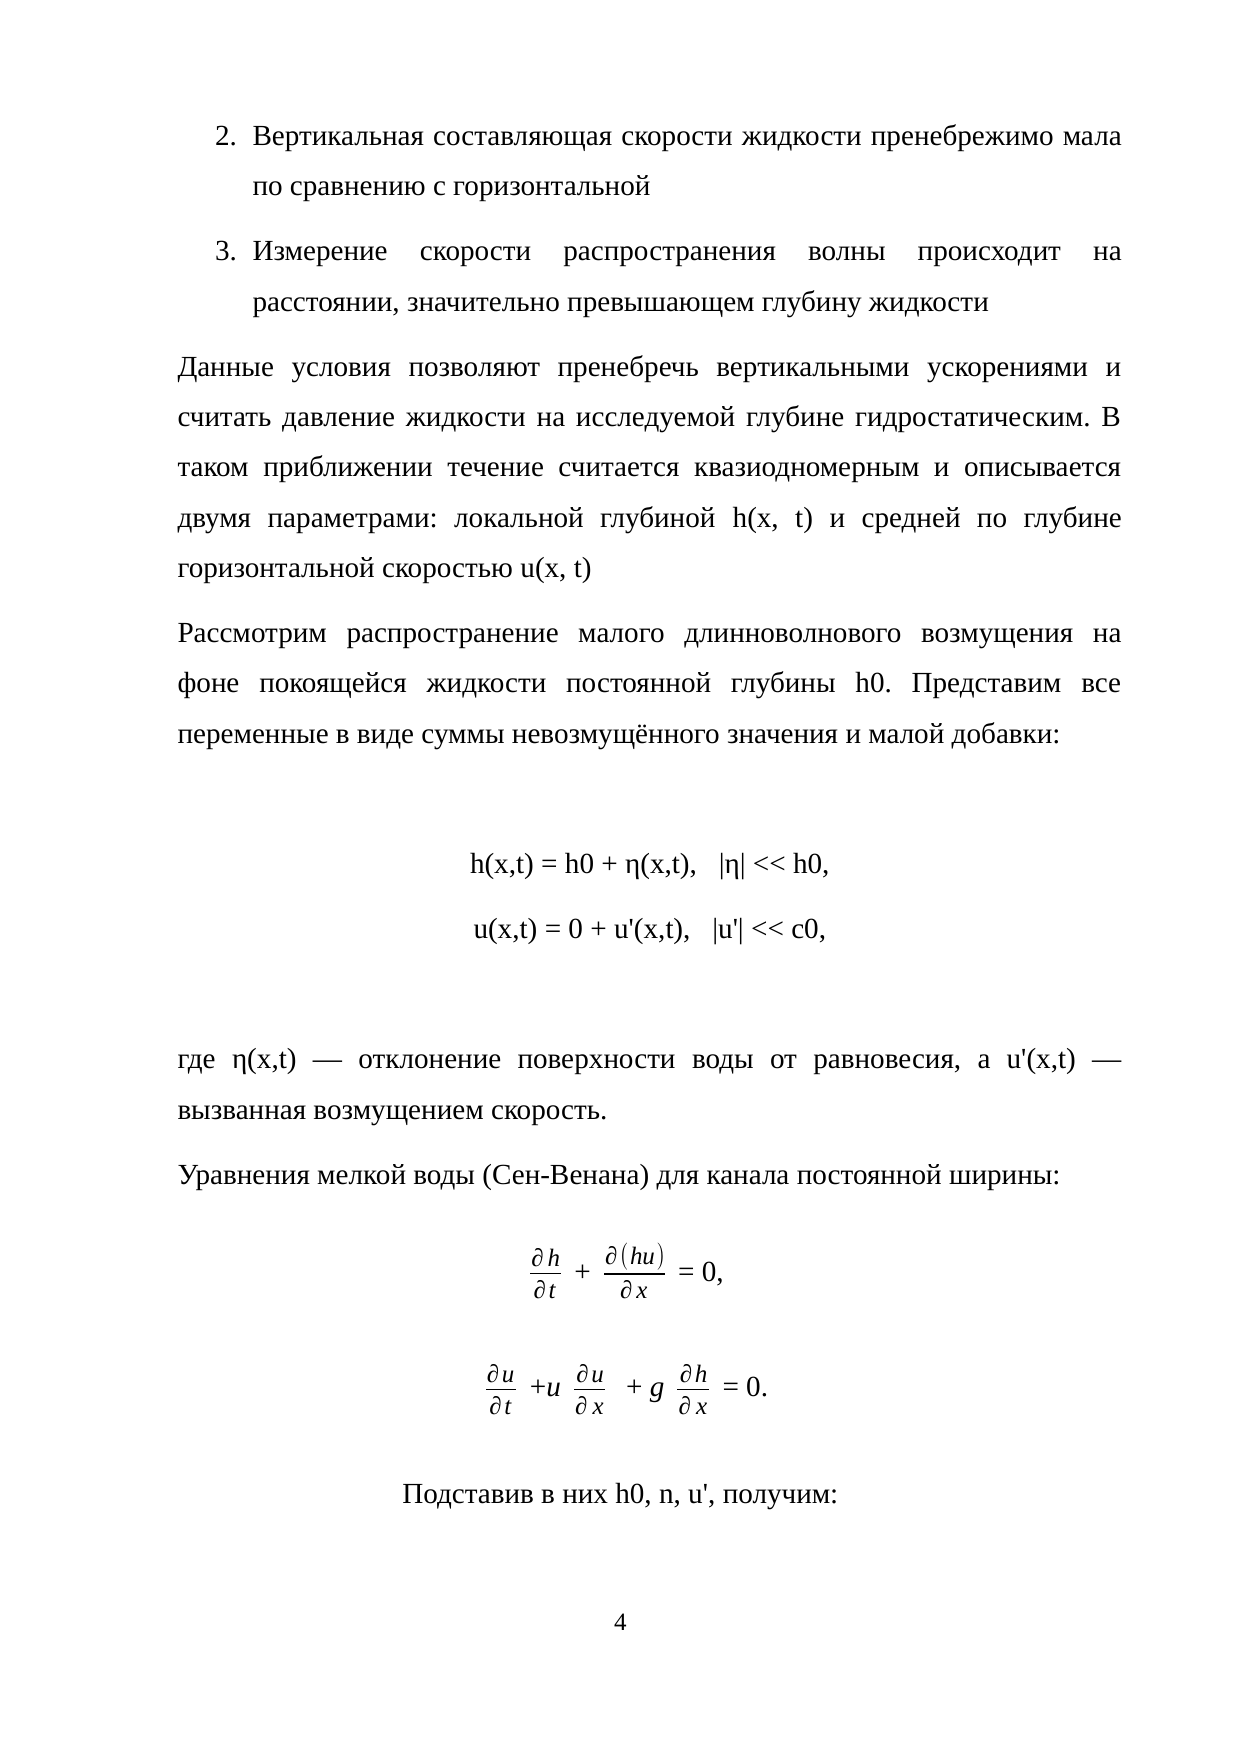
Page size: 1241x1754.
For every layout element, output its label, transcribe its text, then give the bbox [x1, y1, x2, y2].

text Данные условия позволяют пренебречь вертикальными ускорениями и считать давление жидкости на исследуемой глубине гидростатическим. В таком приближении течение считается квазиодномерным и описывается двумя параметрами: локальной глубиной h(x, t) и средней по глубине горизонтальной скоростью u(x, t) [177, 349, 1122, 584]
list Вертикальная составляющая скорости жидкости пренебрежимо мала по сравнению с горизонтальной [215, 118, 1122, 202]
text u(x,t) = 0 + u'(x,t), |u'| << c0, [177, 911, 1122, 945]
text Рассмотрим распространение малого длинноволнового возмущения на фоне покоящейся жидкости постоянной глубины h0. Представим все переменные в виде суммы невозмущённого значения и малой добавки: [177, 615, 1122, 749]
text += 0, [118, 1242, 1122, 1303]
text где η(x,t) — отклонение поверхности воды от равновесия, а u'(x,t) — вызванная возмущением скорость. [177, 1041, 1122, 1125]
list Измерение скорости распространения волны происходит на расстоянии, значительно превышающем глубину жидкости [215, 233, 1122, 317]
text +u + g= 0. [118, 1360, 1122, 1419]
text h(x,t) = h0 + η(x,t), |η| << h0, [177, 846, 1122, 880]
text Подставив в них h0, n, u', получим: [118, 1476, 1122, 1509]
text Уравнения мелкой воды (Сен-Венана) для канала постоянной ширины: [177, 1157, 1122, 1190]
